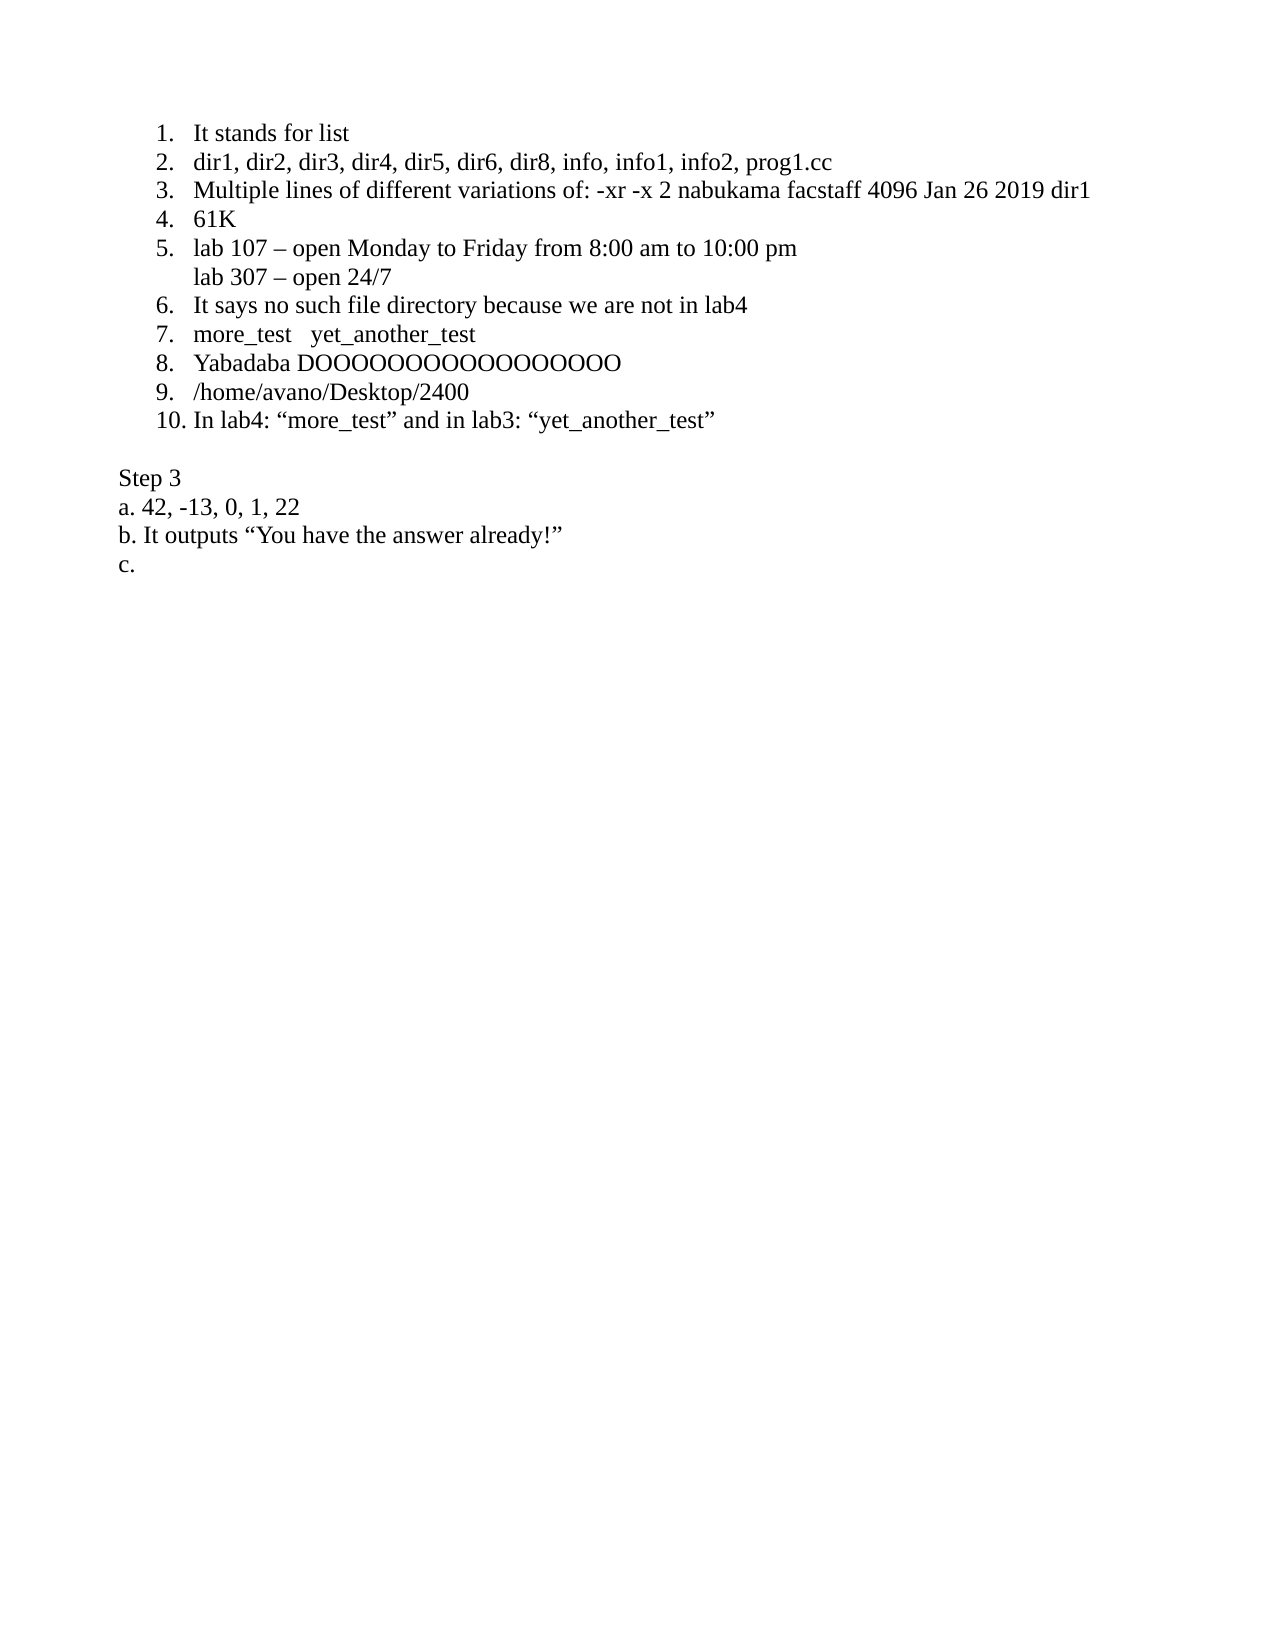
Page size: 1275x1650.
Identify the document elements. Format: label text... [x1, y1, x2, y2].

list /home/avano/Desktop/2400 [156, 377, 1157, 406]
list It stands for list [156, 118, 1157, 147]
list dir1, dir2, dir3, dir4, dir5, dir6, dir8, info, info1, info2, prog1.cc [156, 147, 1157, 176]
list 61K [156, 204, 1157, 233]
text Step 3 [118, 463, 1157, 492]
list It says no such file directory because we are not in lab4 [156, 291, 1157, 319]
list lab 107 – open Monday to Friday from 8:00 am to 10:00 pm lab 307 – open 24/7 [156, 233, 1157, 291]
text a. 42, -13, 0, 1, 22 [118, 492, 1157, 521]
text c. [118, 549, 1157, 578]
list more_test yet_another_test [156, 319, 1157, 348]
list In lab4: “more_test” and in lab3: “yet_another_test” [156, 406, 1157, 434]
text b. It outputs “You have the answer already!” [118, 521, 1157, 549]
list Yabadaba DOOOOOOOOOOOOOOOOO [156, 348, 1157, 377]
list Multiple lines of different variations of: -xr -x 2 nabukama facstaff 4096 Jan 26 2019 dir1 [156, 176, 1157, 204]
